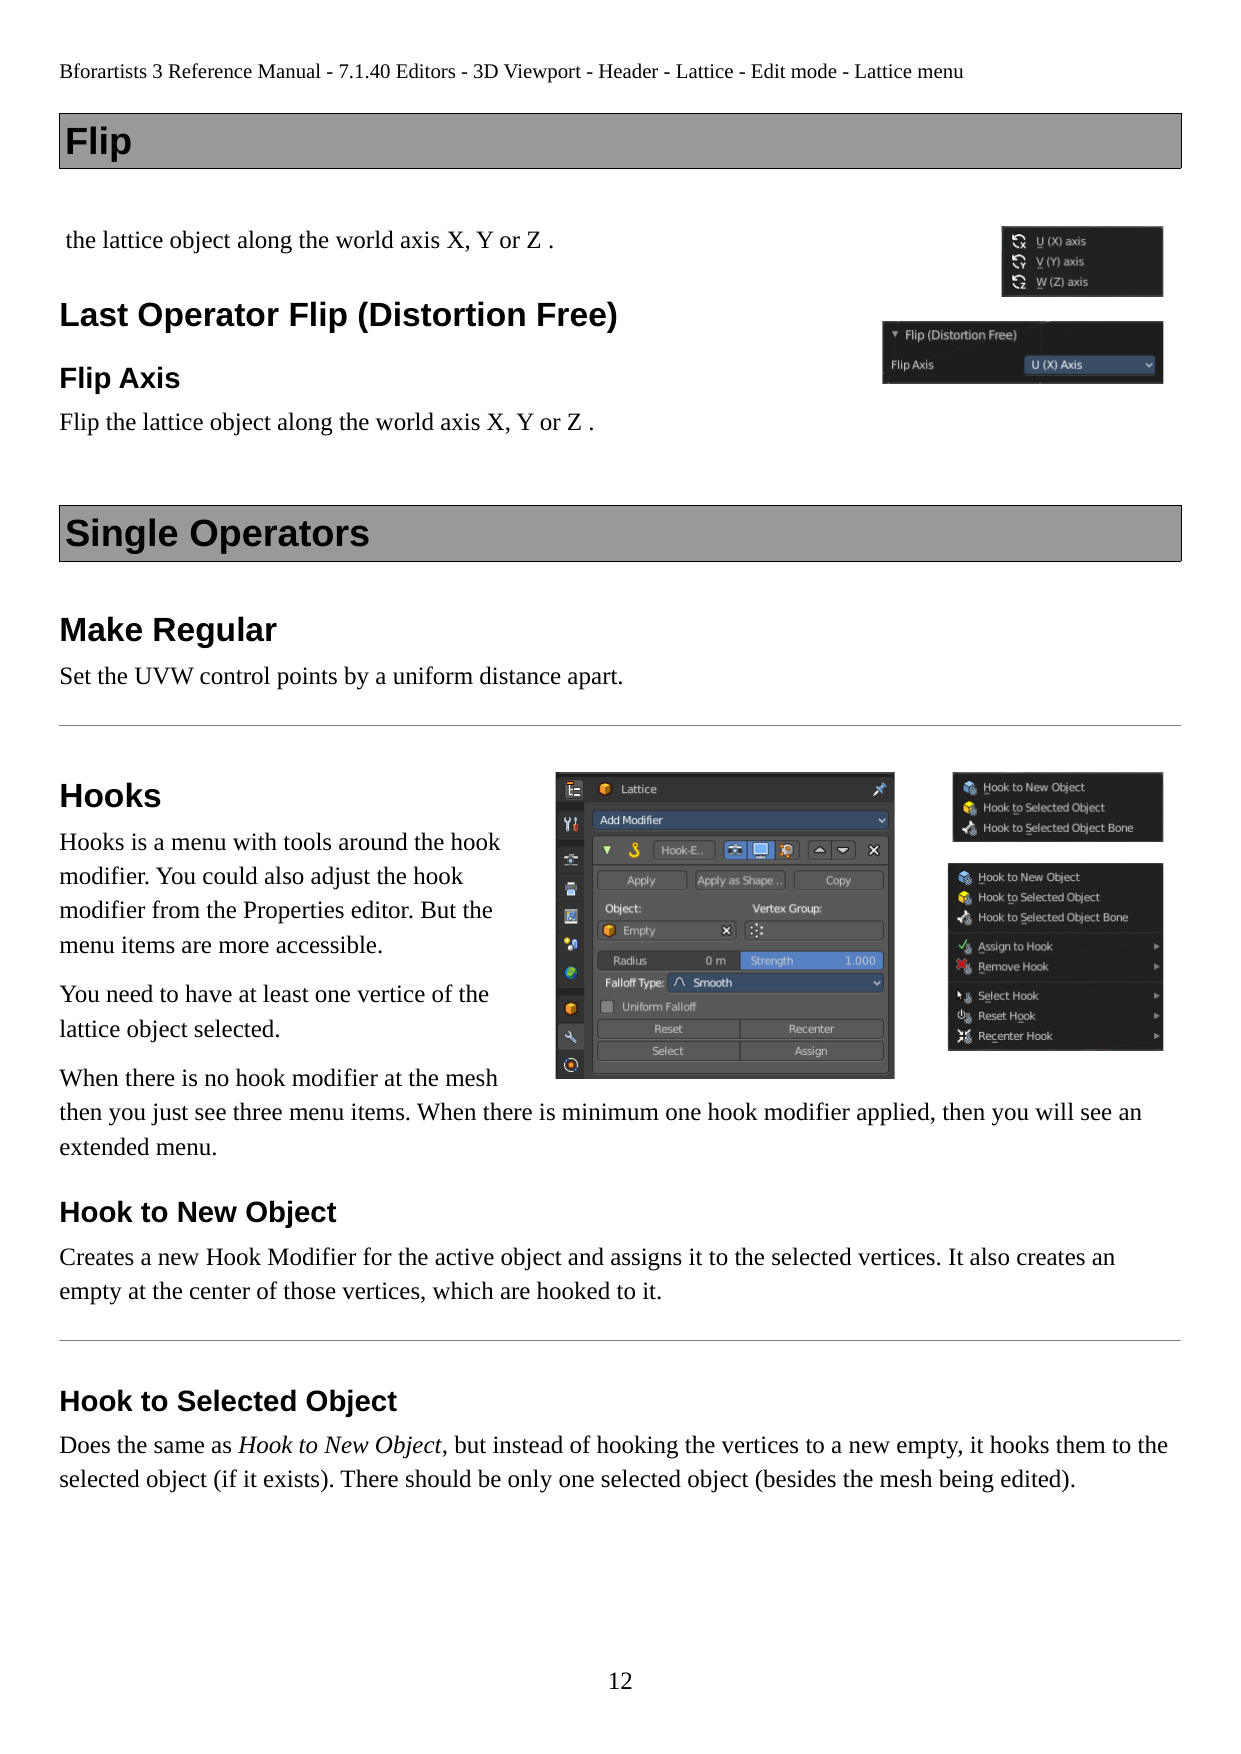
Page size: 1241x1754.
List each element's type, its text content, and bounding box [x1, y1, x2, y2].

text Does the same as Hook to New Object, but instead of hooking the vertices to a new empty, it hooks them to the selected object (if it exists). There should be only one selected object (besides the mesh being edited). [59, 1430, 1181, 1493]
picture [952, 772, 1164, 842]
text the lattice object along the world axis X, Y or Z . [59, 225, 1181, 254]
subtitle Flip Axis [59, 361, 1181, 395]
picture [1001, 226, 1164, 297]
subtitle [895, 776, 952, 814]
text Creates a new Hook Modifier for the active object and assigns it to the selected vertices. It also creates an empty at the center of those vertices, which are hooked to it. [59, 1242, 1181, 1305]
text [895, 979, 947, 1042]
text Set the UVW control points by a uniform distance apart. [59, 661, 1181, 690]
subtitle Make Regular [59, 610, 1181, 649]
subtitle Last Operator Flip (Distortion Free) [59, 295, 1181, 334]
subtitle Hooks [59, 776, 555, 814]
table_header Single Operators [60, 506, 1181, 561]
table_header Flip [60, 114, 1181, 168]
picture [882, 321, 1164, 384]
subtitle Hook to New Object [59, 1195, 1181, 1229]
text Hooks is a menu with tools around the hook modifier. You could also adjust the hook modifier from the Properties editor. But the menu items are more accessible. [59, 827, 555, 959]
subtitle Hook to Selected Object [59, 1384, 1181, 1418]
text [895, 827, 1181, 959]
text When there is no hook modifier at the mesh then you just see three menu items. When there is minimum one hook modifier applied, then you will see an extended menu. [59, 1063, 1181, 1160]
picture [555, 772, 895, 1079]
text Flip the lattice object along the world axis X, Y or Z . [59, 407, 1181, 436]
subtitle [1164, 776, 1181, 814]
text You need to have at least one vertice of the lattice object selected. [59, 979, 555, 1042]
picture [947, 863, 1164, 1051]
